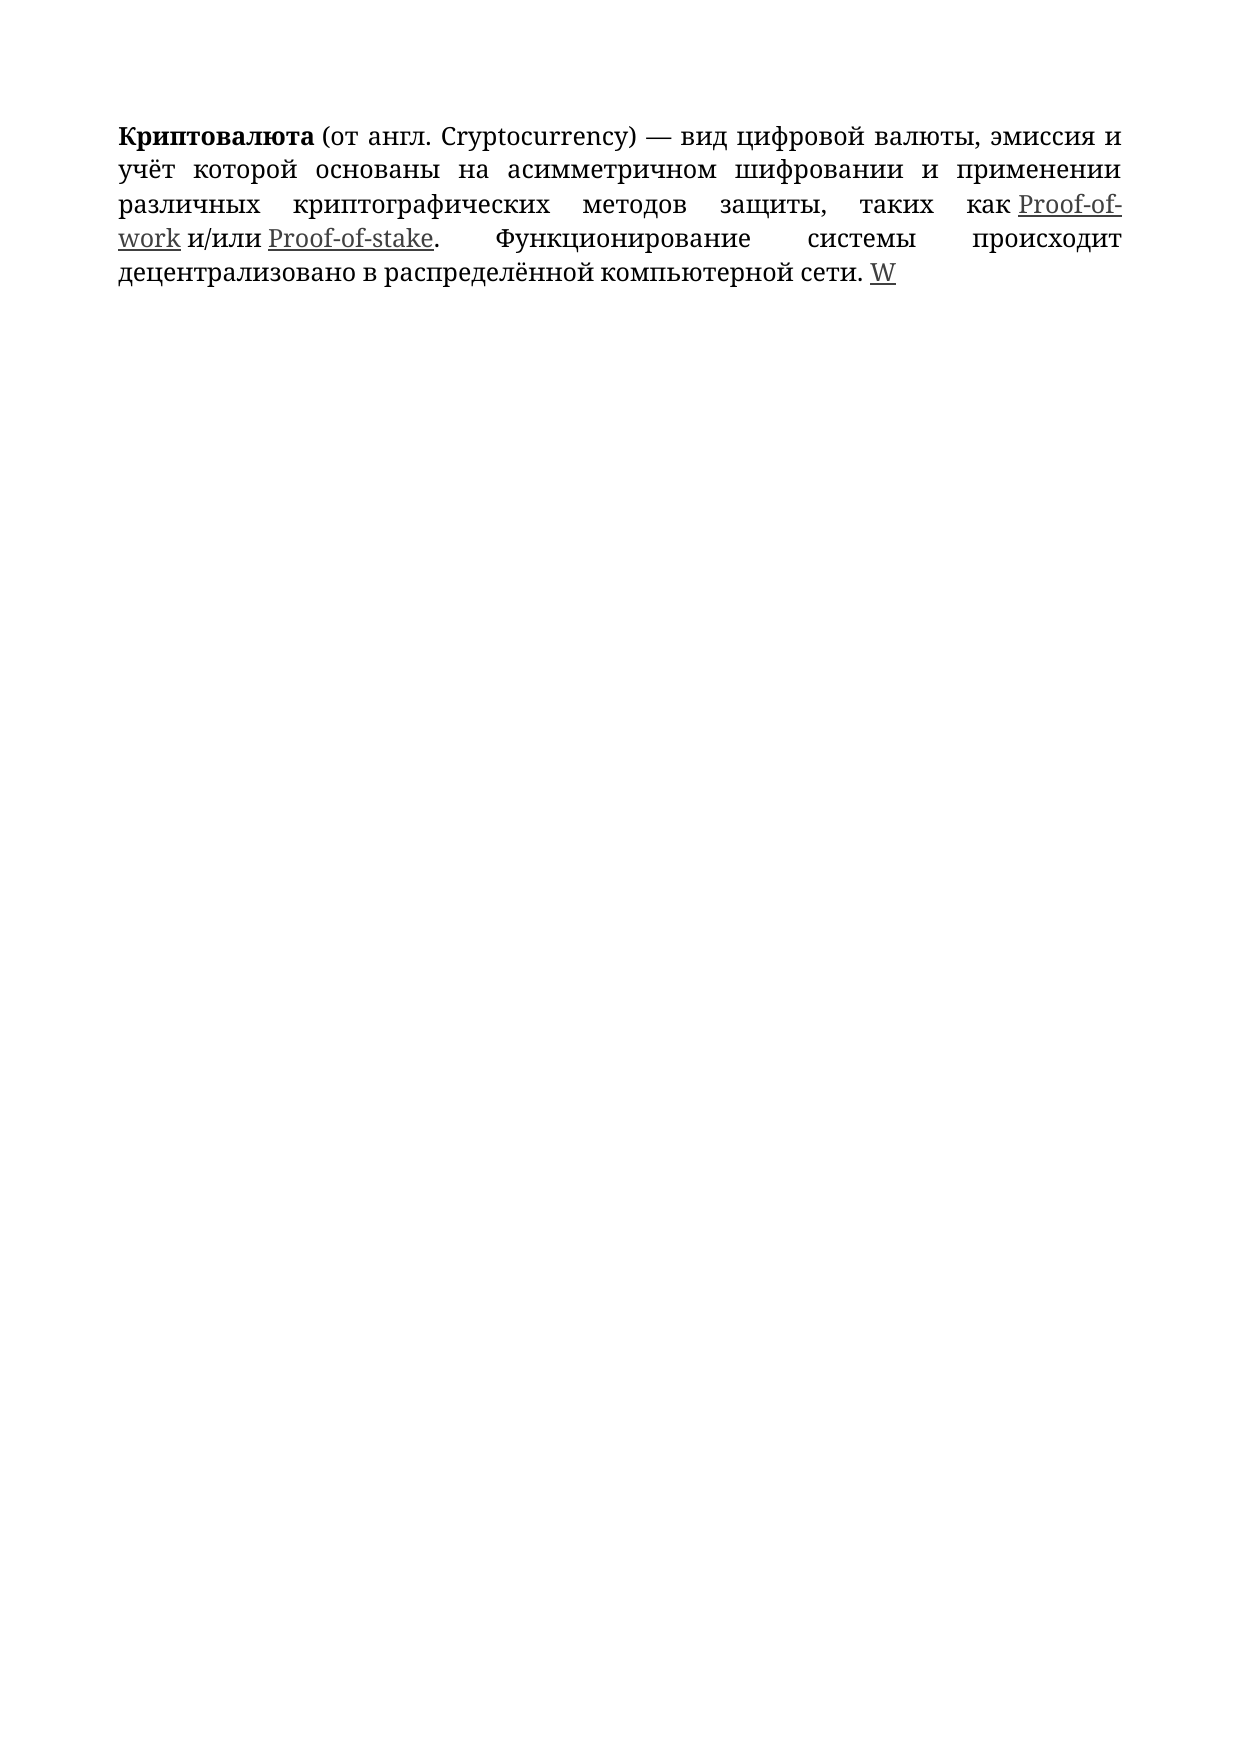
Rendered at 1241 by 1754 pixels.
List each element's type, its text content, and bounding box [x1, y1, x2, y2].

text Криптовалюта (от англ. Cryptocurrency) — вид цифровой валюты, эмиссия и учёт которой основаны на асимметричном шифровании и применении различных криптографических методов защиты, таких как Proof-of-work и/или Proof-of-stake. Функционирование системы происходит децентрализовано в распределённой компьютерной сети. W [118, 118, 1122, 288]
